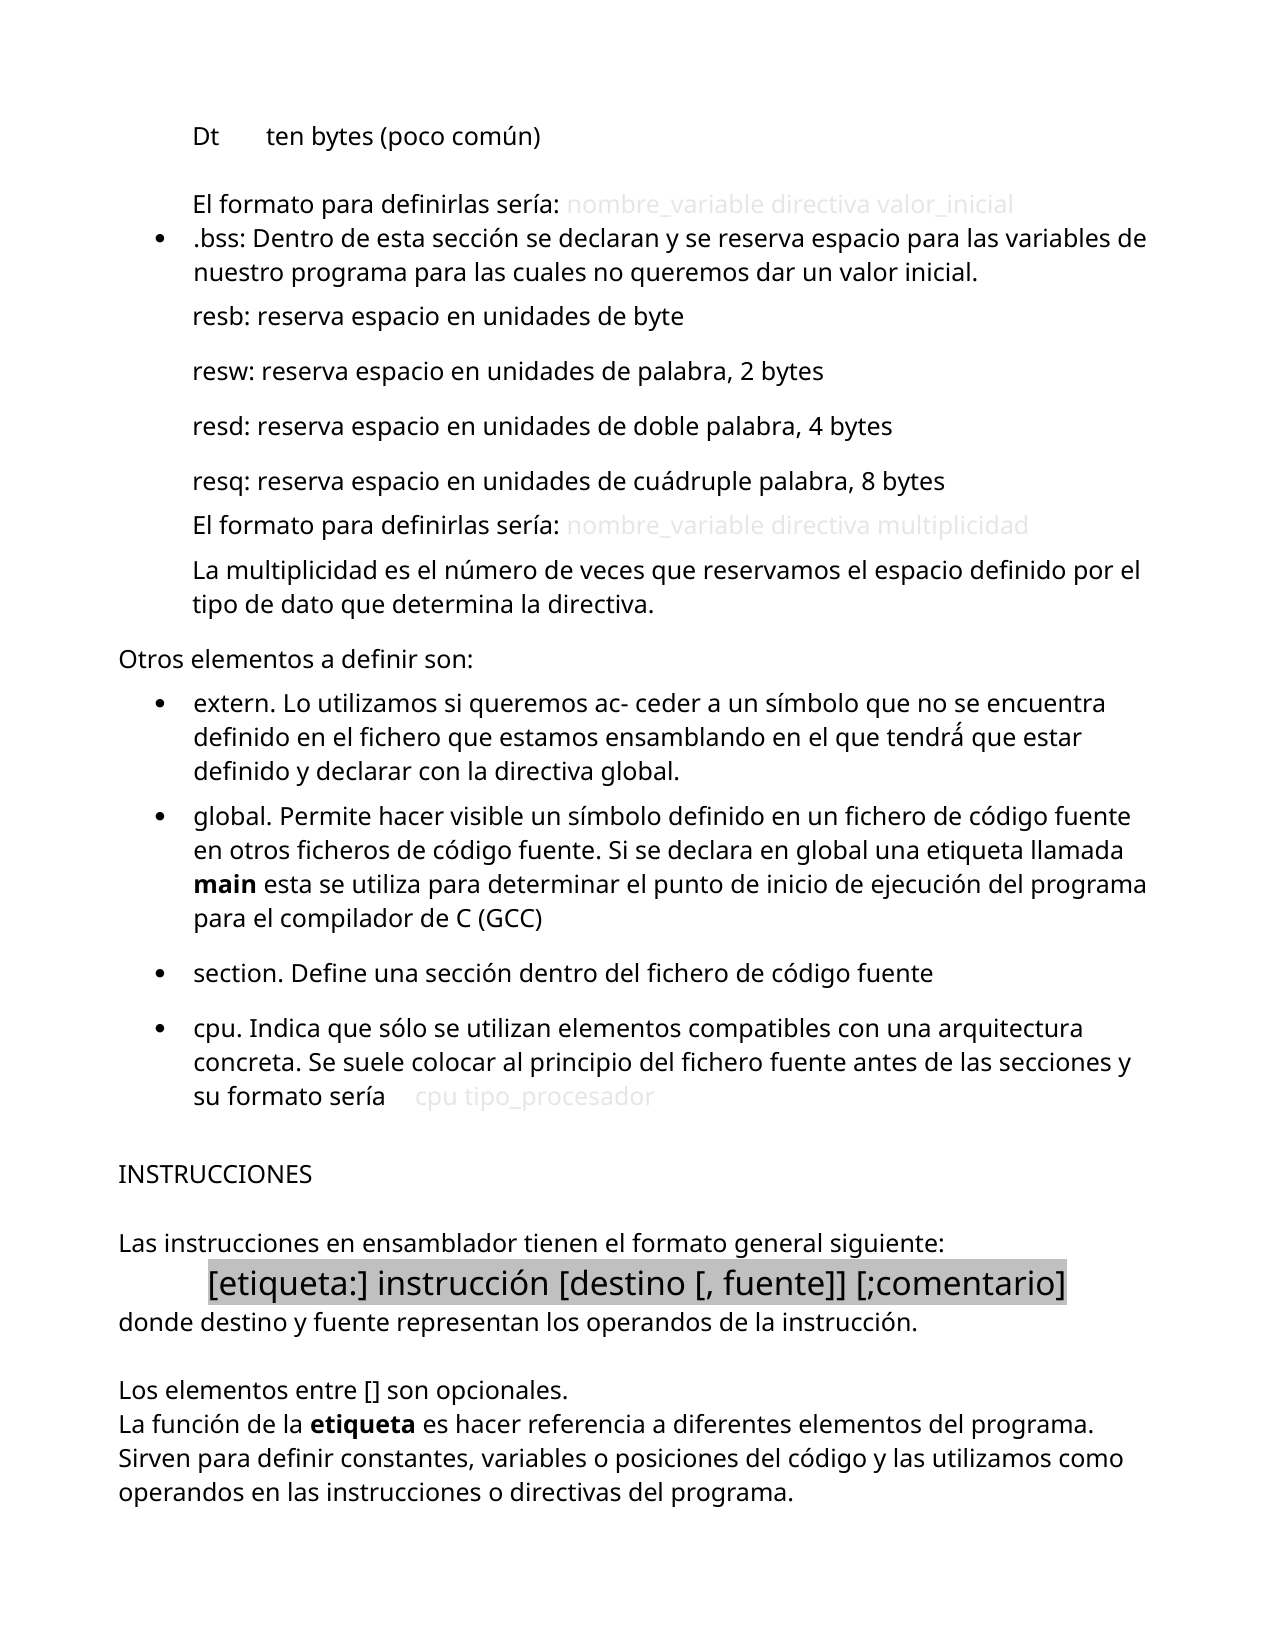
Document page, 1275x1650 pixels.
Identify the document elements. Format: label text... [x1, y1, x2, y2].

list .bss: Dentro de esta sección se declaran y se reserva espacio para las variables de nuestro programa para las cuales no queremos dar un valor inicial. [156, 220, 1157, 288]
text La función de la etiqueta es hacer referencia a diferentes elementos del programa. Sirven para definir constantes, variables o posiciones del código y las utilizamos como operandos en las instrucciones o directivas del programa. [118, 1407, 1157, 1509]
text INSTRUCCIONES [118, 1157, 1157, 1191]
text resd: reserva espacio en unidades de doble palabra, 4 bytes [192, 409, 1157, 443]
text Los elementos entre [] son opcionales. [118, 1373, 1157, 1407]
text resw: reserva espacio en unidades de palabra, 2 bytes [192, 354, 1157, 388]
text resb: reserva espacio en unidades de byte [192, 299, 1157, 333]
text La multiplicidad es el número de veces que reservamos el espacio definido por el tipo de dato que determina la directiva. [192, 552, 1157, 621]
text donde destino y fuente representan los operandos de la instrucción. [118, 1305, 1157, 1339]
list cpu. Indica que sólo se utilizan elementos compatibles con una arquitectura concreta. Se suele colocar al principio del fichero fuente antes de las secciones y su formato sería cpu tipo_procesador [156, 1011, 1157, 1113]
text [etiqueta:] instrucción [destino [, fuente]] [;comentario] [118, 1259, 1157, 1305]
text Las instrucciones en ensamblador tienen el formato general siguiente: [118, 1225, 1157, 1259]
text resq: reserva espacio en unidades de cuádruple palabra, 8 bytes [192, 463, 1157, 498]
text El formato para definirlas sería: nombre_variable directiva valor_inicial [156, 186, 1157, 220]
text Otros elementos a definir son: [118, 641, 1157, 676]
list global. Permite hacer visible un símbolo definido en un fichero de código fuente en otros ficheros de código fuente. Si se declara en global una etiqueta llamada main esta se utiliza para determinar el punto de inicio de ejecución del programa para el compilador de C (GCC) [156, 798, 1157, 935]
list section. Define una sección dentro del fichero de código fuente [156, 956, 1157, 990]
text Dt ten bytes (poco común) [192, 118, 1157, 152]
list extern. Lo utilizamos si queremos ac- ceder a un símbolo que no se encuentra definido en el fichero que estamos ensamblando en el que tendrá́ que estar definido y declarar con la directiva global. [156, 686, 1157, 788]
text El formato para definirlas sería: nombre_variable directiva multiplicidad [156, 508, 1157, 542]
